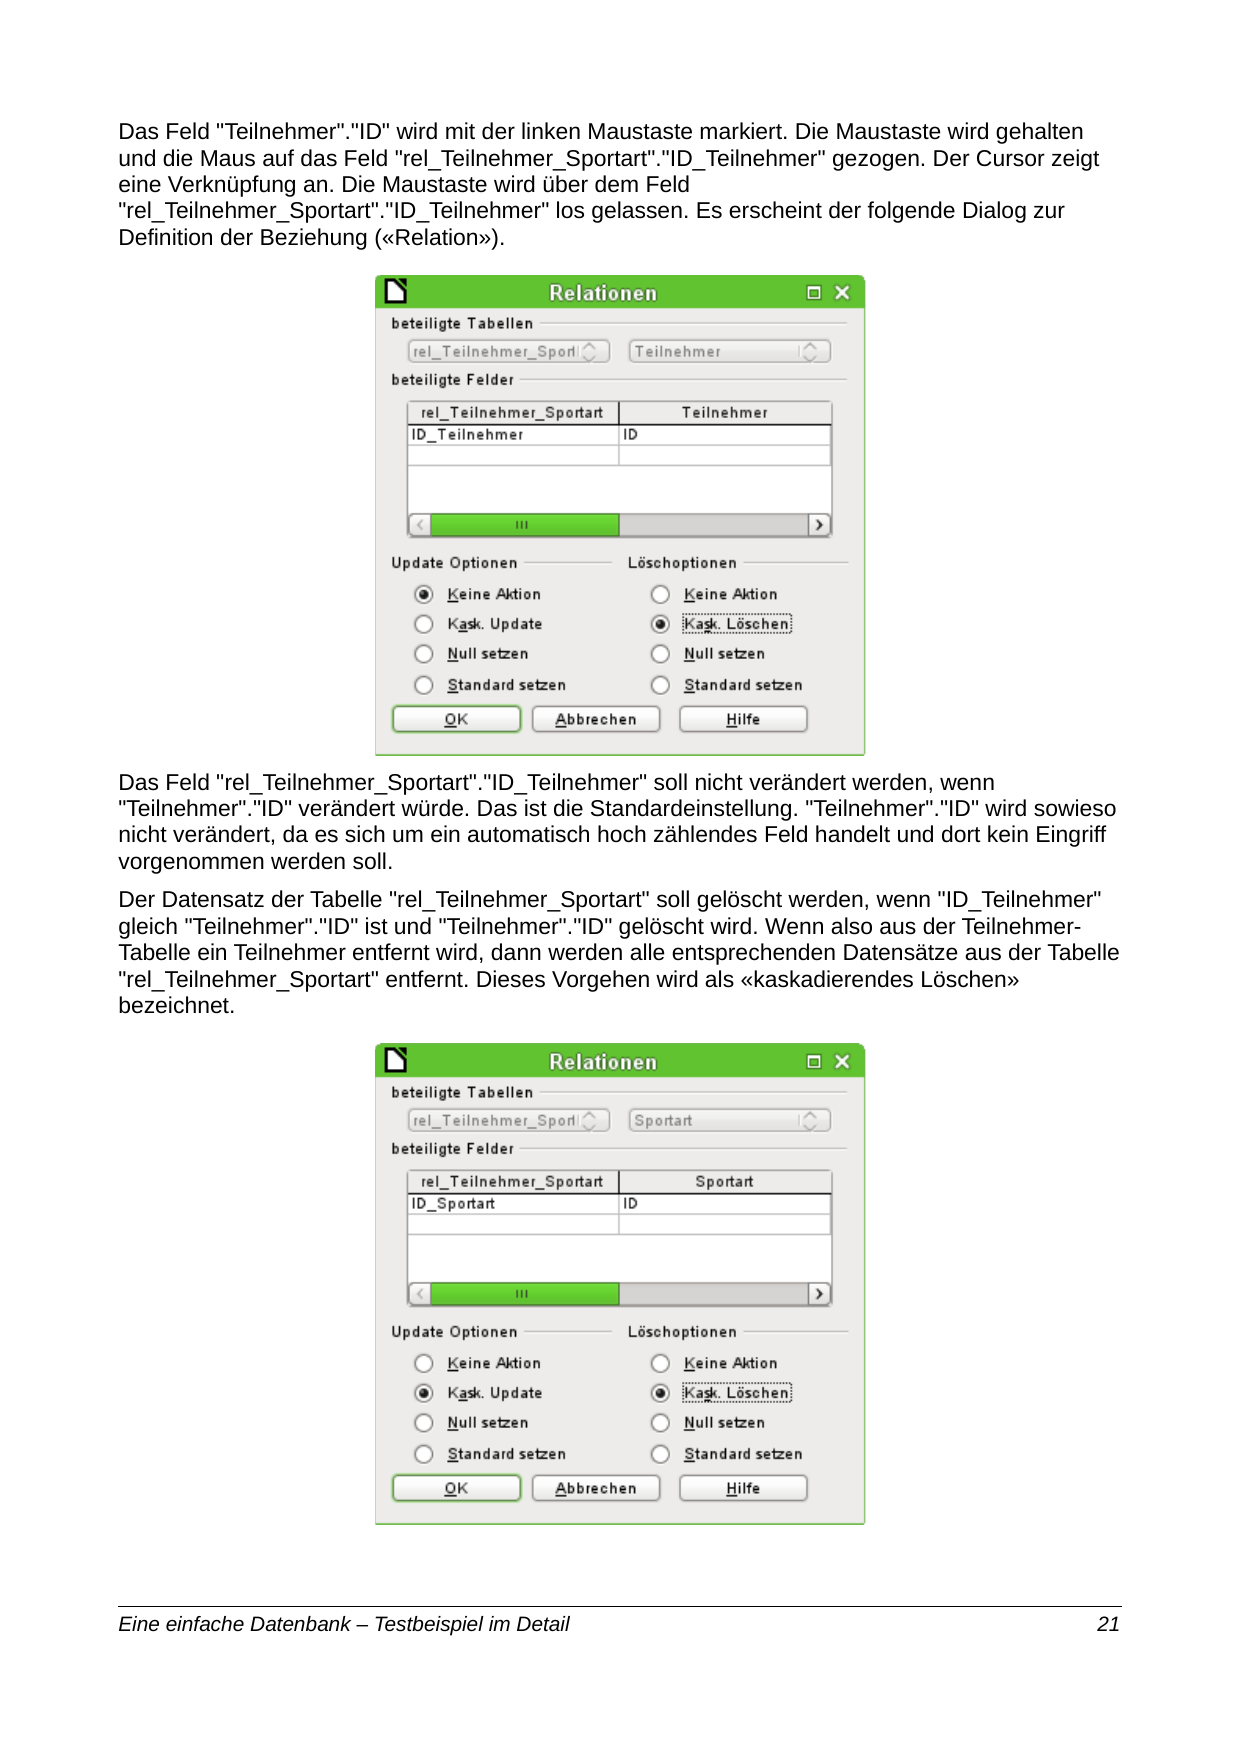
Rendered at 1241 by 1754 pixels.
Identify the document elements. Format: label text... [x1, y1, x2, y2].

text Das Feld "Teilnehmer"."ID" wird mit der linken Maustaste markiert. Die Maustaste wird gehalten und die Maus auf das Feld "rel_Teilnehmer_Sportart"."ID_Teilnehmer" gezogen. Der Cursor zeigt eine Verknüpfung an. Die Maustaste wird über dem Feld "rel_Teilnehmer_Sportart"."ID_Teilnehmer" los gelassen. Es erscheint der folgende Dialog zur Definition der Beziehung («Relation»). [118, 118, 1122, 250]
text Das Feld "rel_Teilnehmer_Sportart"."ID_Teilnehmer" soll nicht verändert werden, wenn "Teilnehmer"."ID" verändert würde. Das ist die Standardeinstellung. "Teilnehmer"."ID" wird sowieso nicht verändert, da es sich um ein automatisch hoch zählendes Feld handelt und dort kein Eingriff vorgenommen werden soll. [118, 768, 1122, 874]
picture [375, 1043, 866, 1525]
text Der Datensatz der Tabelle "rel_Teilnehmer_Sportart" soll gelöscht werden, wenn "ID_Teilnehmer" gleich "Teilnehmer"."ID" ist und "Teilnehmer"."ID" gelöscht wird. Wenn also aus der Teilnehmer-Tabelle ein Teilnehmer entfernt wird, dann werden alle entsprechenden Datensätze aus der Tabelle "rel_Teilnehmer_Sportart" entfernt. Dieses Vorgehen wird als «kaskadierendes Löschen» bezeichnet. [118, 886, 1122, 1018]
picture [375, 275, 866, 756]
